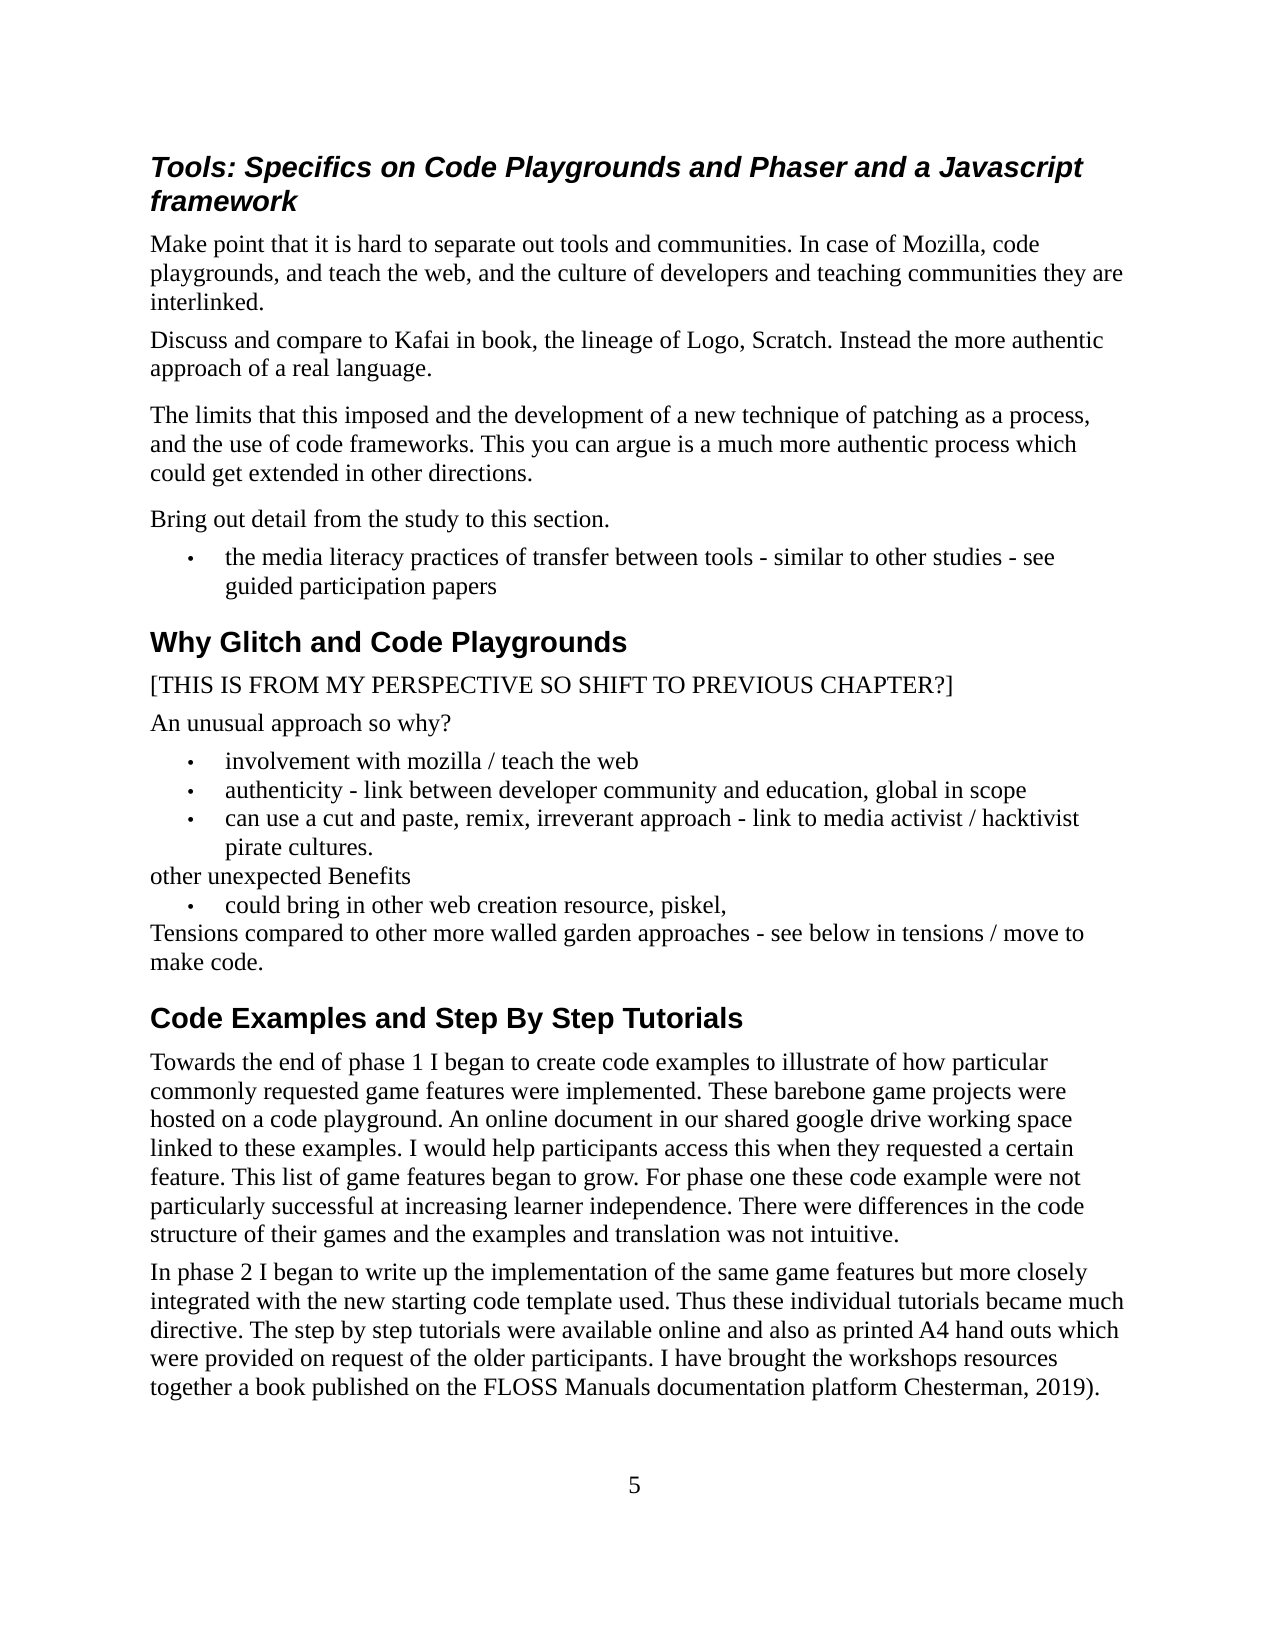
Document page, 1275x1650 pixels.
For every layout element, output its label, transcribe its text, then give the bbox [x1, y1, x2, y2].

subtitle Why Glitch and Code Playgrounds [150, 624, 1125, 658]
text other unexpected Benefits [150, 861, 1125, 890]
text Make point that it is hard to separate out tools and communities. In case of Mozilla, code playgrounds, and teach the web, and the culture of developers and teaching communities they are interlinked. [150, 229, 1125, 316]
list authenticity - link between developer community and education, global in scope [187, 775, 1125, 803]
text [THIS IS FROM MY PERSPECTIVE SO SHIFT TO PREVIOUS CHAPTER?] [150, 671, 1125, 699]
text An unusual approach so why? [150, 708, 1125, 737]
subtitle Code Examples and Step By Step Tutorials [150, 1001, 1125, 1034]
text Bring out detail from the study to this section. [150, 504, 1125, 533]
list the media literacy practices of transfer between tools - similar to other studies - see guided participation papers [187, 542, 1125, 599]
text Discuss and compare to Kafai in book, the lineage of Logo, Scratch. Instead the more authentic approach of a real language. [150, 325, 1125, 382]
text Tensions compared to other more walled garden approaches - see below in tensions / move to make code. [150, 918, 1125, 976]
list could bring in other web creation resource, piskel, [187, 890, 1125, 918]
text In phase 2 I began to write up the implementation of the same game features but more closely integrated with the new starting code template used. Thus these individual tutorials became much directive. The step by step tutorials were available online and also as printed A4 hand outs which were provided on request of the older participants. I have brought the workshops resources together a book published on the FLOSS Manuals documentation platform Chesterman, 2019). [150, 1257, 1125, 1401]
list involvement with mozilla / teach the web [187, 746, 1125, 775]
text The limits that this imposed and the development of a new technique of patching as a process, and the use of code frameworks. This you can argue is a much more authentic process which could get extended in other directions. [150, 400, 1125, 486]
text Towards the end of phase 1 I began to create code examples to illustrate of how particular commonly requested game features were implemented. These barebone game projects were hosted on a code playground. An online document in our shared google drive working space linked to these examples. I would help participants access this when they requested a certain feature. This list of game features began to grow. For phase one these code example were not particularly successful at increasing learner independence. There were differences in the code structure of their games and the examples and translation was not intuitive. [150, 1047, 1125, 1248]
subtitle Tools: Specifics on Code Playgrounds and Phaser and a Javascript framework [150, 150, 1125, 217]
list can use a cut and paste, remix, irreverant approach - link to media activist / hacktivist pirate cultures. [187, 803, 1125, 861]
